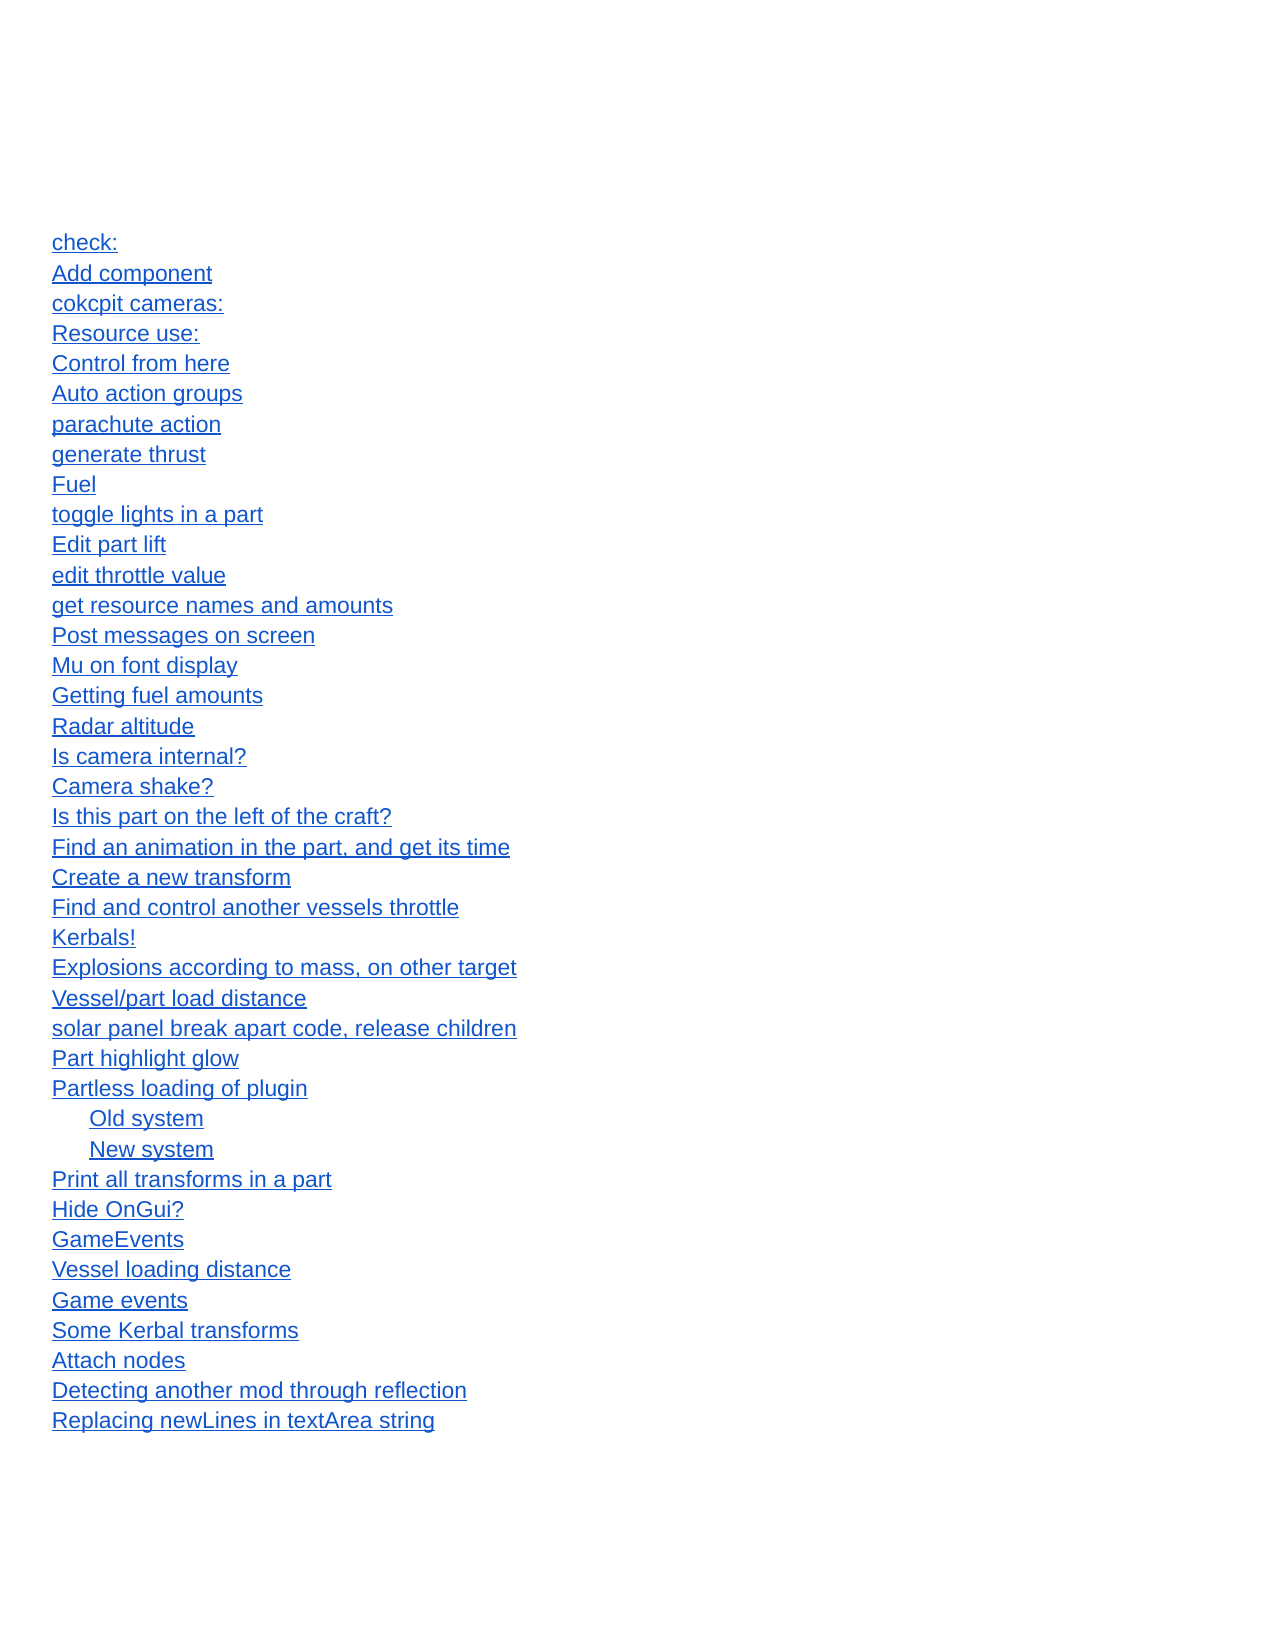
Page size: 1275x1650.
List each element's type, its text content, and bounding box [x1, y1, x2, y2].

text Attach nodes [52, 1347, 1270, 1373]
text Explosions according to mass, on other target [52, 954, 1270, 981]
text toggle lights in a part [52, 501, 1270, 528]
text Detecting another mod through reflection [52, 1377, 1270, 1404]
text Print all transforms in a part [52, 1166, 1270, 1192]
text Old system [89, 1105, 1270, 1132]
text Kerbals! [52, 924, 1270, 951]
text Part highlight glow [52, 1045, 1270, 1071]
text Radar altitude [52, 713, 1270, 739]
text get resource names and amounts [52, 592, 1270, 618]
text check: [52, 229, 1270, 256]
text Create a new transform [52, 864, 1270, 890]
text Control from here [52, 350, 1270, 377]
text Fuel [52, 471, 1270, 497]
text Game events [52, 1287, 1270, 1313]
text Camera shake? [52, 773, 1270, 799]
text Find and control another vessels throttle [52, 894, 1270, 920]
text Partless loading of plugin [52, 1075, 1270, 1102]
text Resource use: [52, 320, 1270, 346]
text Mu on font display [52, 652, 1270, 679]
text Auto action groups [52, 380, 1270, 407]
text Post messages on screen [52, 622, 1270, 648]
text edit throttle value [52, 562, 1270, 588]
text Vessel/part load distance [52, 984, 1270, 1011]
text Replacing newLines in textArea string [52, 1407, 1270, 1434]
text Find an animation in the part, and get its time [52, 833, 1270, 860]
text Is camera internal? [52, 743, 1270, 769]
text Edit part lift [52, 531, 1270, 558]
text Getting fuel amounts [52, 682, 1270, 709]
text Hide OnGui? [52, 1196, 1270, 1222]
text generate thrust [52, 441, 1270, 467]
text Add component [52, 259, 1270, 286]
text Vessel loading distance [52, 1256, 1270, 1283]
text GameEvents [52, 1226, 1270, 1253]
text solar panel break apart code, release children [52, 1015, 1270, 1041]
text Is this part on the left of the craft? [52, 803, 1270, 830]
text New system [89, 1136, 1270, 1162]
text cokcpit cameras: [52, 290, 1270, 316]
text parachute action [52, 411, 1270, 437]
text Some Kerbal transforms [52, 1317, 1270, 1343]
